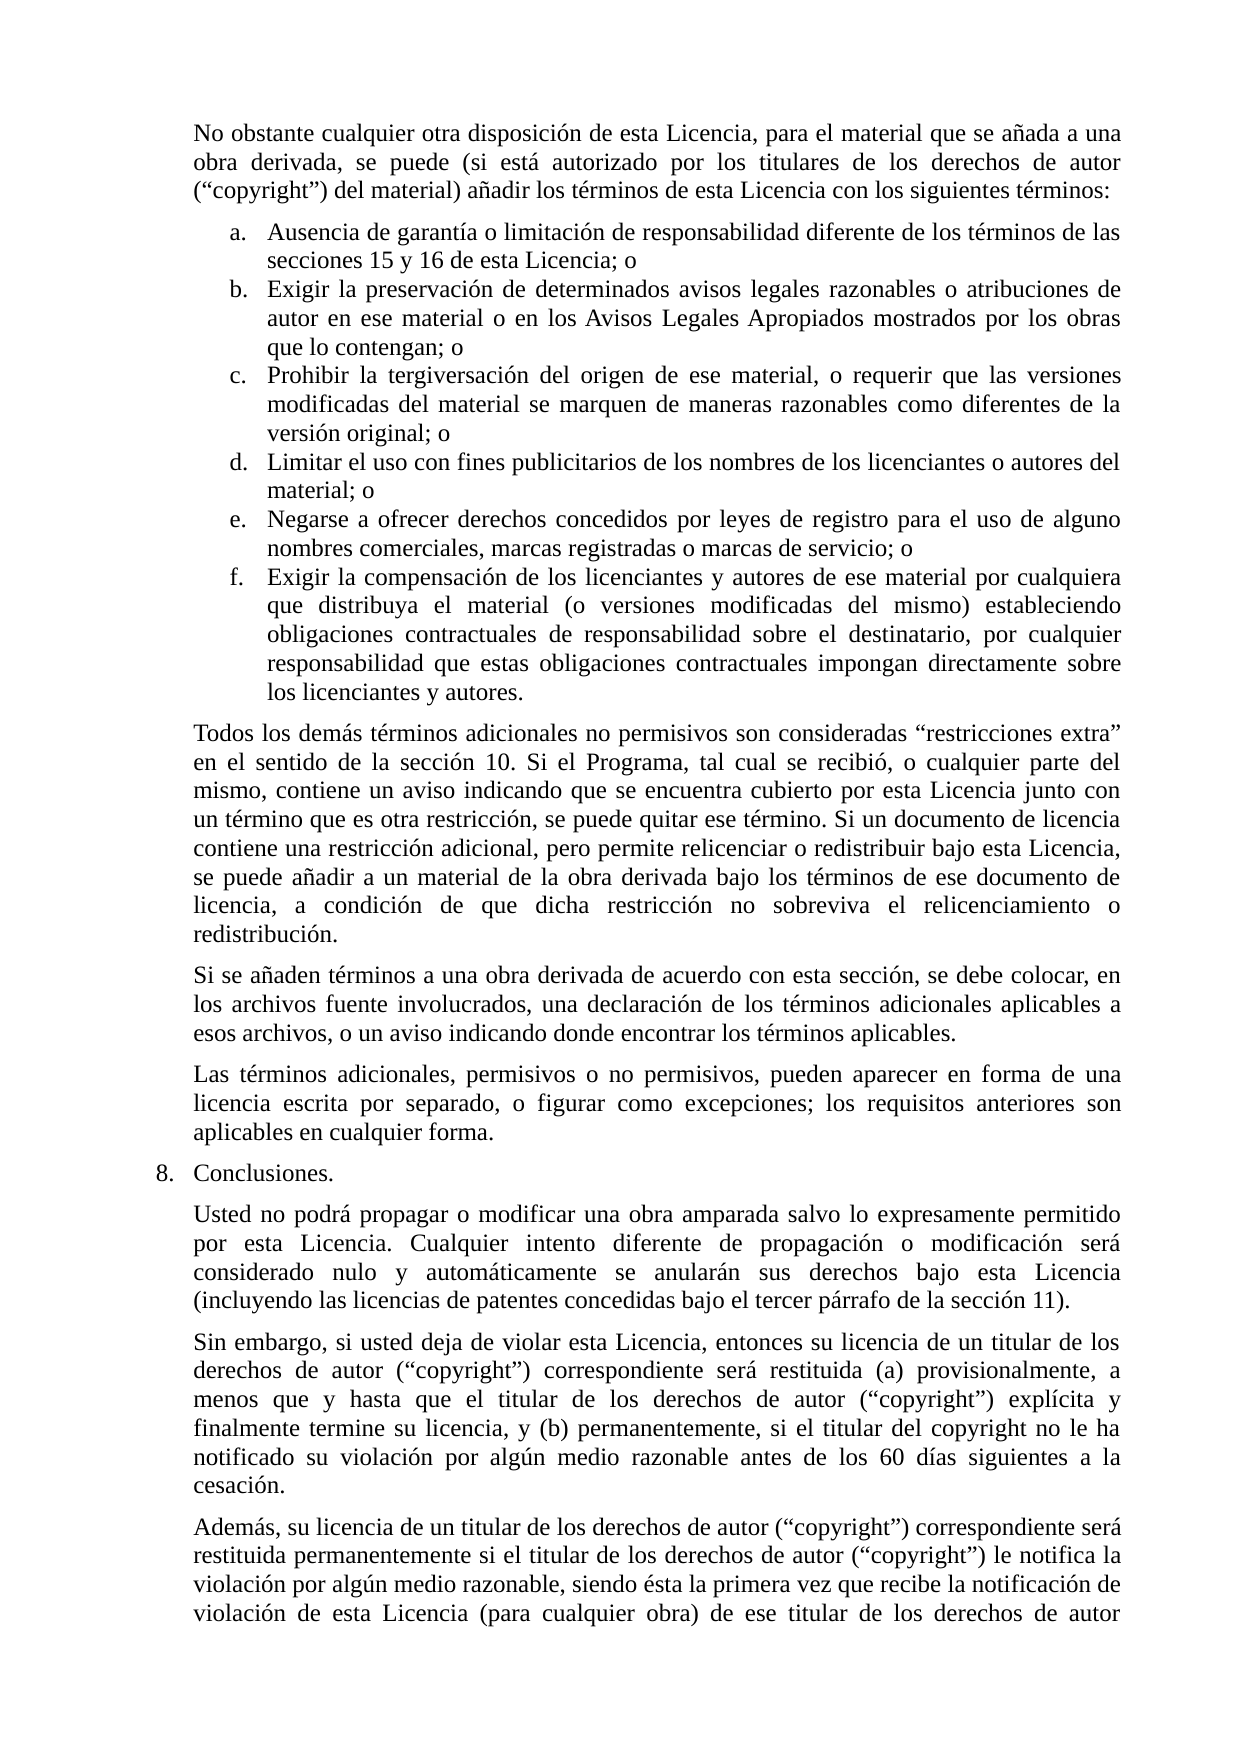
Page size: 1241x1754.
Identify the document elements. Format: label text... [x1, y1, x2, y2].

list Negarse a ofrecer derechos concedidos por leyes de registro para el uso de alguno nombres comerciales, marcas registradas o marcas de servicio; o [229, 504, 1122, 562]
list Prohibir la tergiversación del origen de ese material, o requerir que las versiones modificadas del material se marquen de maneras razonables como diferentes de la versión original; o [229, 361, 1122, 447]
list Si se añaden términos a una obra derivada de acuerdo con esta sección, se debe colocar, en los archivos fuente involucrados, una declaración de los términos adicionales aplicables a esos archivos, o un aviso indicando donde encontrar los términos aplicables. [156, 961, 1122, 1047]
list No obstante cualquier otra disposición de esta Licencia, para el material que se añada a una obra derivada, se puede (si está autorizado por los titulares de los derechos de autor (“copyright”) del material) añadir los términos de esta Licencia con los siguientes términos: [156, 118, 1122, 204]
list Sin embargo, si usted deja de violar esta Licencia, entonces su licencia de un titular de los derechos de autor (“copyright”) correspondiente será restituida (a) provisionalmente, a menos que y hasta que el titular de los derechos de autor (“copyright”) explícita y finalmente termine su licencia, y (b) permanentemente, si el titular del copyright no le ha notificado su violación por algún medio razonable antes de los 60 días siguientes a la cesación. [156, 1327, 1122, 1499]
list Además, su licencia de un titular de los derechos de autor (“copyright”) correspondiente será restituida permanentemente si el titular de los derechos de autor (“copyright”) le notifica la violación por algún medio razonable, siendo ésta la primera vez que recibe la notificación de violación de esta Licencia (para cualquier obra) de ese titular de los derechos de autor [156, 1512, 1122, 1627]
list Limitar el uso con fines publicitarios de los nombres de los licenciantes o autores del material; o [229, 447, 1122, 504]
list Ausencia de garantía o limitación de responsabilidad diferente de los términos de las secciones 15 y 16 de esta Licencia; o [229, 217, 1122, 274]
list Conclusiones. [156, 1158, 1122, 1187]
list Todos los demás términos adicionales no permisivos son consideradas “restricciones extra” en el sentido de la sección 10. Si el Programa, tal cual se recibió, o cualquier parte del mismo, contiene un aviso indicando que se encuentra cubierto por esta Licencia junto con un término que es otra restricción, se puede quitar ese término. Si un documento de licencia contiene una restricción adicional, pero permite relicenciar o redistribuir bajo esta Licencia, se puede añadir a un material de la obra derivada bajo los términos de ese documento de licencia, a condición de que dicha restricción no sobreviva el relicenciamiento o redistribución. [156, 718, 1122, 948]
list Las términos adicionales, permisivos o no permisivos, pueden aparecer en forma de una licencia escrita por separado, o figurar como excepciones; los requisitos anteriores son aplicables en cualquier forma. [156, 1059, 1122, 1146]
list Exigir la preservación de determinados avisos legales razonables o atribuciones de autor en ese material o en los Avisos Legales Apropiados mostrados por los obras que lo contengan; o [229, 274, 1122, 361]
list Usted no podrá propagar o modificar una obra amparada salvo lo expresamente permitido por esta Licencia. Cualquier intento diferente de propagación o modificación será considerado nulo y automáticamente se anularán sus derechos bajo esta Licencia (incluyendo las licencias de patentes concedidas bajo el tercer párrafo de la sección 11). [156, 1199, 1122, 1314]
list Exigir la compensación de los licenciantes y autores de ese material por cualquiera que distribuya el material (o versiones modificadas del mismo) estableciendo obligaciones contractuales de responsabilidad sobre el destinatario, por cualquier responsabilidad que estas obligaciones contractuales impongan directamente sobre los licenciantes y autores. [229, 562, 1122, 706]
